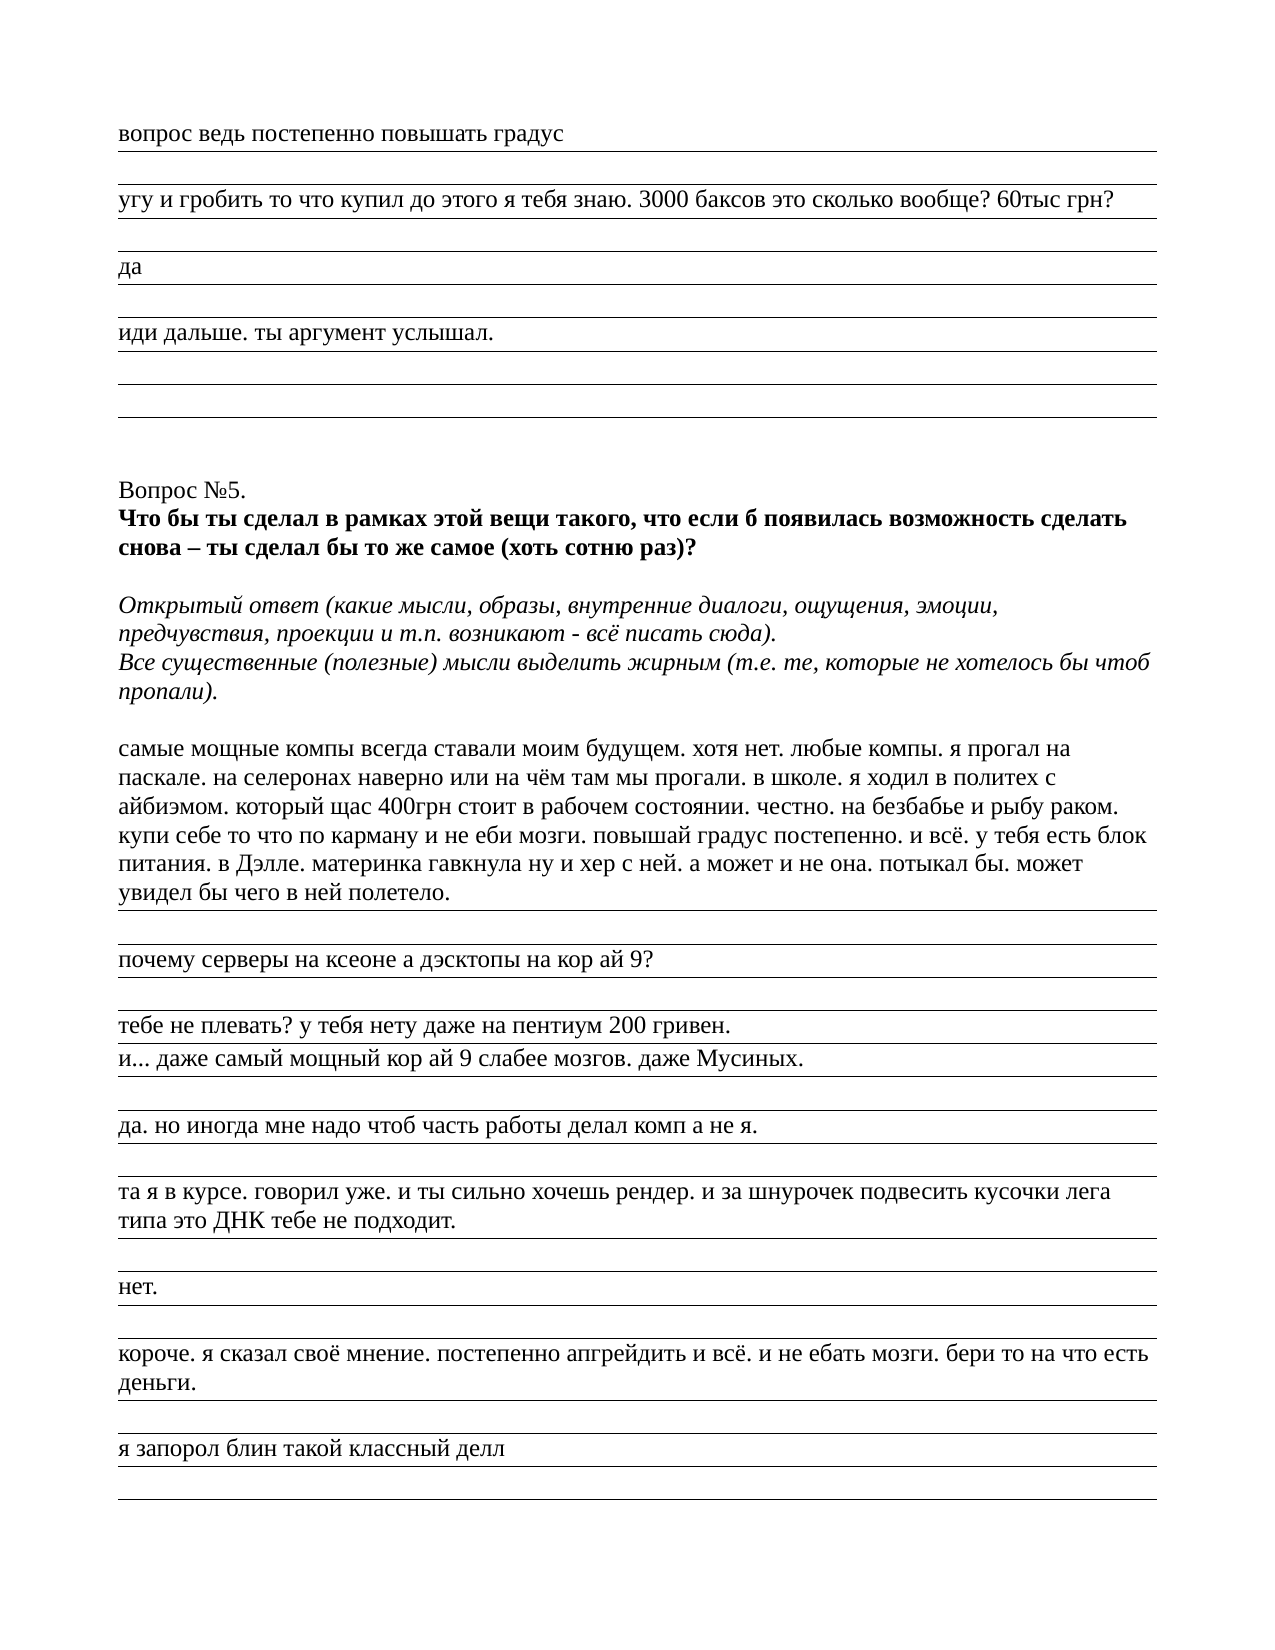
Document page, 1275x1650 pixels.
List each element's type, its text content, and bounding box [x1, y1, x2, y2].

text и... даже самый мощный кор ай 9 слабее мозгов. даже Мусиных. [118, 1044, 1157, 1076]
text да [118, 252, 1157, 284]
text Вопрос №5. [118, 475, 1157, 503]
text вопрос ведь постепенно повышать градус [118, 118, 1157, 151]
text угу и гробить то что купил до этого я тебя знаю. 3000 баксов это сколько вообще? 60тыс грн? [118, 185, 1157, 218]
text самые мощные компы всегда ставали моим будущем. хотя нет. любые компы. я прогал на паскале. на селеронах наверно или на чём там мы прогали. в школе. я ходил в политех с айбиэмом. который щас 400грн стоит в рабочем состоянии. честно. на безбабье и рыбу раком. купи себе то что по карману и не еби мозги. повышай градус постепенно. и всё. у тебя есть блок питания. в Дэлле. материнка гавкнула ну и хер с ней. а может и не она. потыкал бы. может увидел бы чего в ней полетело. [118, 733, 1157, 910]
text нет. [118, 1272, 1157, 1305]
text да. но иногда мне надо чтоб часть работы делал комп а не я. [118, 1111, 1157, 1143]
text Что бы ты сделал в рамках этой вещи такого, что если б появилась возможность сделать снова – ты сделал бы то же самое (хоть сотню раз)? [118, 503, 1157, 561]
text я запорол блин такой классный делл [118, 1434, 1157, 1466]
text та я в курсе. говорил уже. и ты сильно хочешь рендер. и за шнурочек подвесить кусочки лега типа это ДНК тебе не подходит. [118, 1177, 1157, 1238]
text короче. я сказал своё мнение. постепенно апгрейдить и всё. и не ебать мозги. бери то на что есть деньги. [118, 1339, 1157, 1400]
text иди дальше. ты аргумент услышал. [118, 318, 1157, 351]
text почему серверы на ксеоне а дэсктопы на кор ай 9? [118, 945, 1157, 977]
text Открытый ответ (какие мысли, образы, внутренние диалоги, ощущения, эмоции, предчувствия, проекции и т.п. возникают - всё писать сюда). [118, 590, 1157, 647]
text тебе не плевать? у тебя нету даже на пентиум 200 гривен. [118, 1011, 1157, 1043]
text Все существенные (полезные) мысли выделить жирным (т.е. те, которые не хотелось бы чтоб пропали). [118, 647, 1157, 705]
